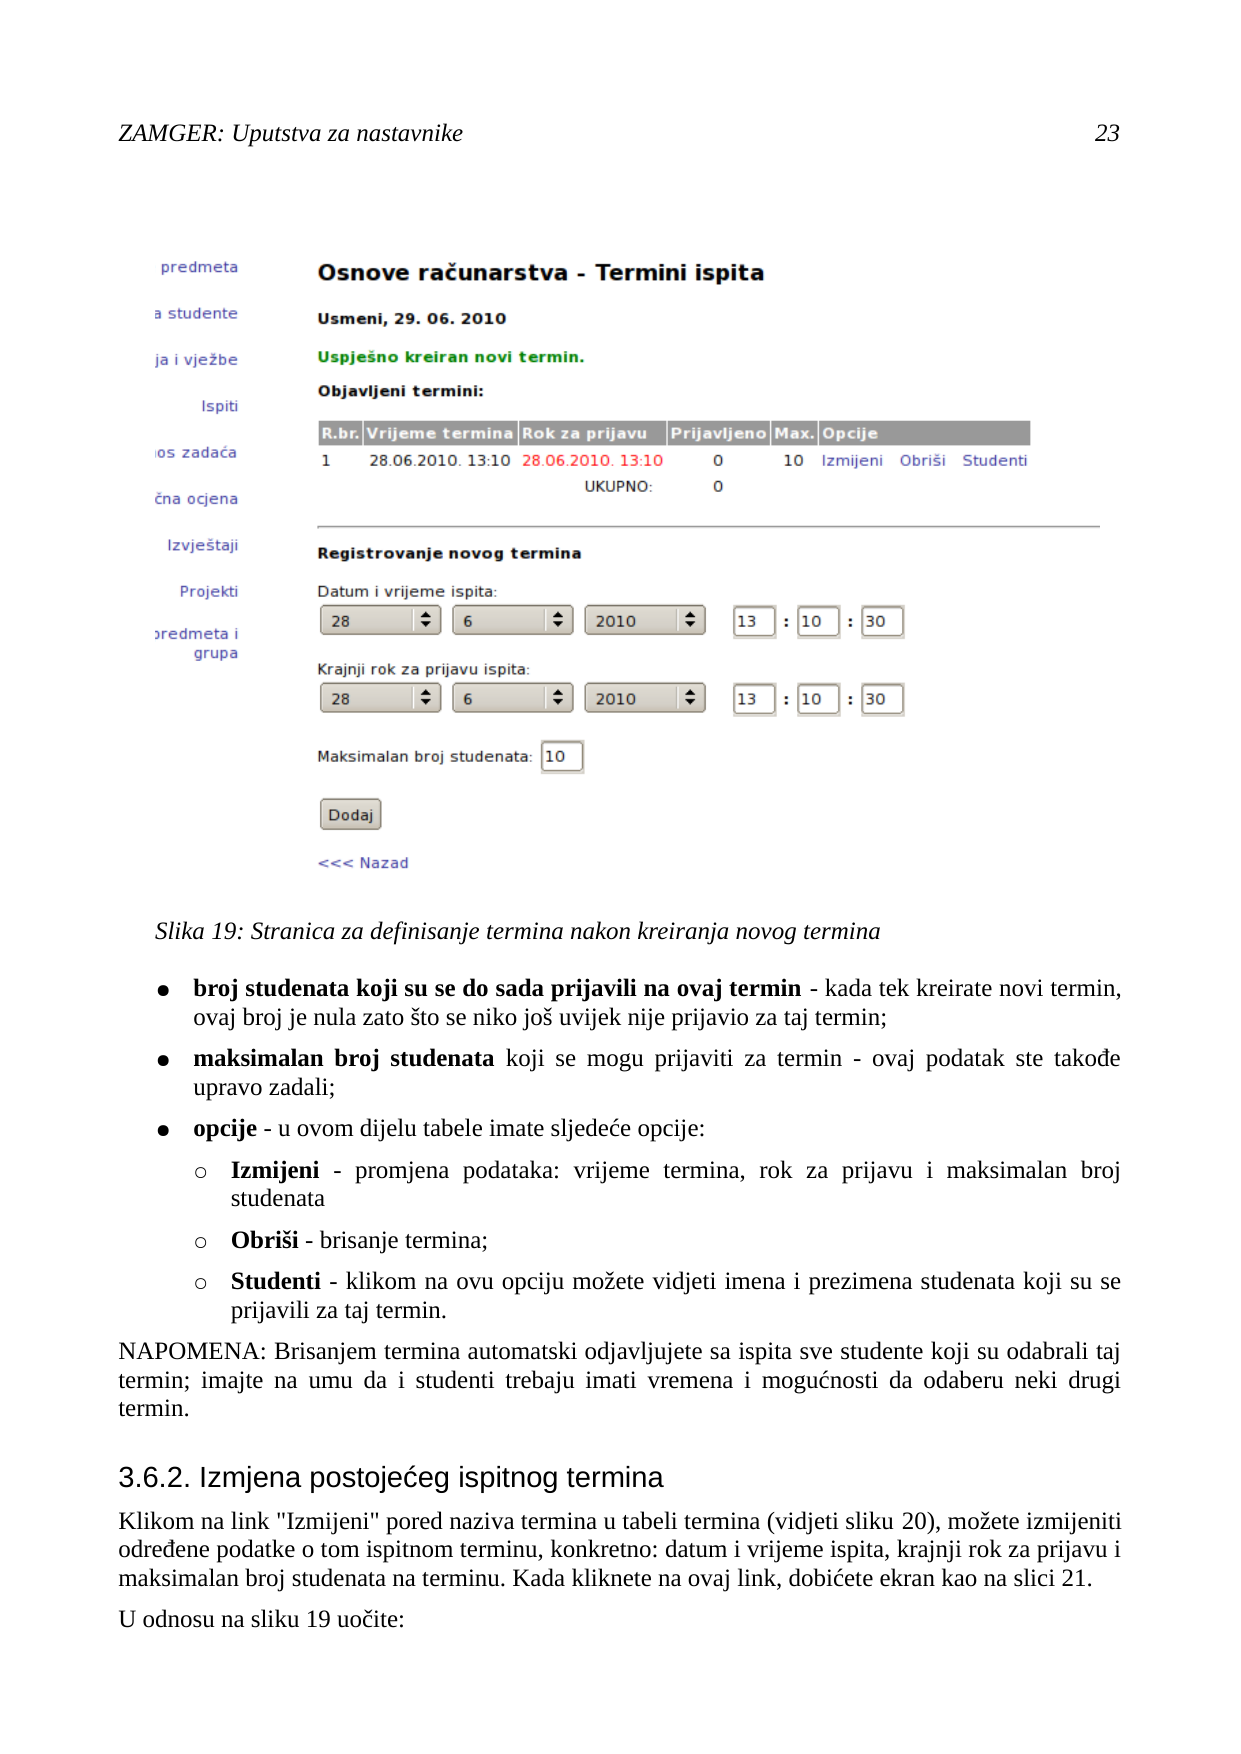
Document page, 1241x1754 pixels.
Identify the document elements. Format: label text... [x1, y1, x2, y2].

list Izmijeni - promjena podataka: vrijeme termina, rok za prijavu i maksimalan broj studenata [193, 1155, 1122, 1212]
text Klikom na link "Izmijeni" pored naziva termina u tabeli termina (vidjeti sliku 20), možete izmijeniti određene podatke o tom ispitnom terminu, konkretno: datum i vrijeme ispita, krajnji rok za prijavu i maksimalan broj studenata na terminu. Kada kliknete na ovaj link, dobićete ekran kao na slici 21. [118, 1506, 1122, 1592]
list opcije - u ovom dijelu tabele imate sljedeće opcije: [156, 1113, 1122, 1142]
subtitle 3.6.2. Izmjena postojećeg ispitnog termina [118, 1460, 1122, 1493]
list maksimalan broj studenata koji se mogu prijaviti za termin - ovaj podatak ste takođe upravo zadali; [156, 1043, 1122, 1101]
list Studenti - klikom na ovu opciju možete vidjeti imena i prezimena studenata koji su se prijavili za taj termin. [193, 1266, 1122, 1323]
text U odnosu na sliku 19 uočite: [118, 1604, 1122, 1633]
text NAPOMENA: Brisanjem termina automatski odjavljujete sa ispita sve studente koji su odabrali taj termin; imajte na umu da i studenti trebaju imati vremena i mogućnosti da odaberu neki drugi termin. [118, 1336, 1122, 1422]
picture [155, 212, 1100, 916]
list broj studenata koji su se do sada prijavili na ovaj termin - kada tek kreirate novi termin, ovaj broj je nula zato što se niko još uvijek nije prijavio za taj termin; [155, 181, 1122, 1031]
list Slika 19: Stranica za definisanje termina nakon kreiranja novog termina [155, 916, 1099, 973]
list Obriši - brisanje termina; [193, 1225, 1122, 1253]
